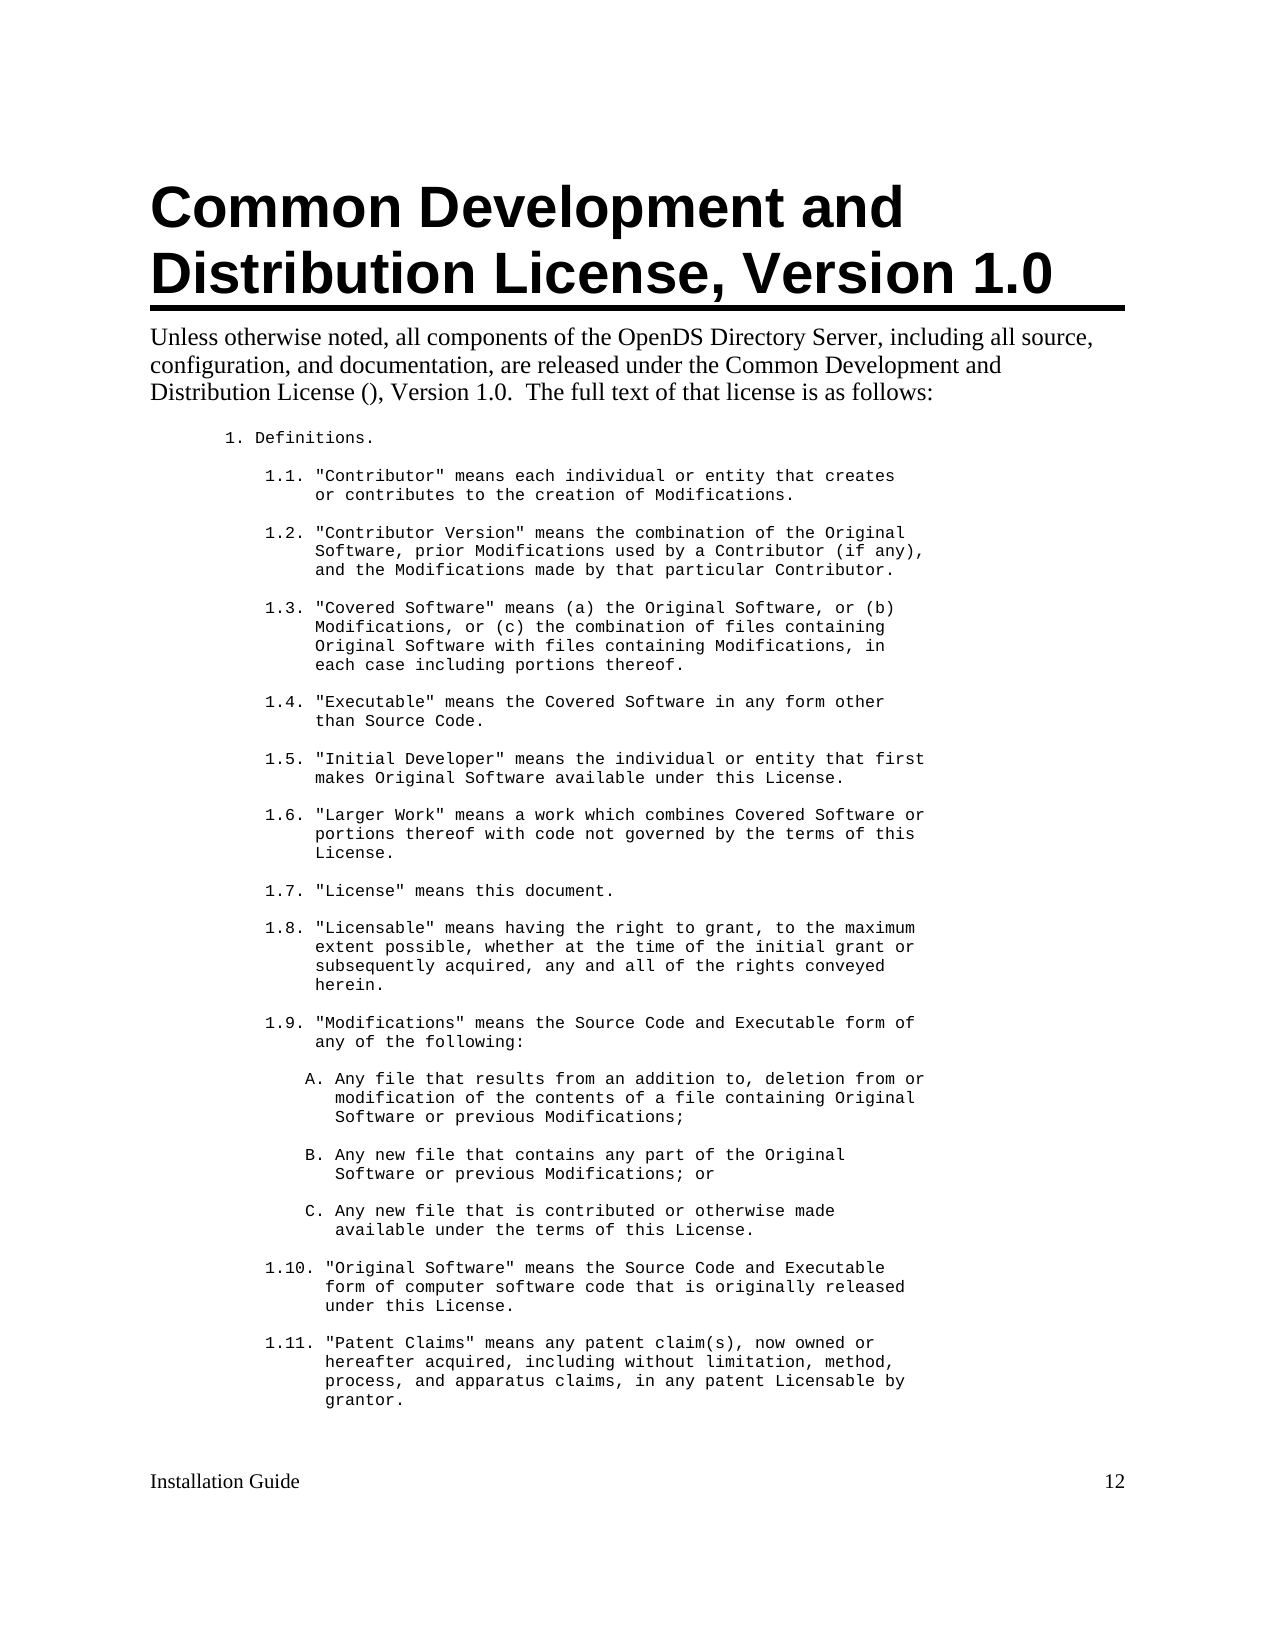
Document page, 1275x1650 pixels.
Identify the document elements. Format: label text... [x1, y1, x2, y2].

text each case including portions thereof. [225, 656, 1125, 675]
text 1.3. "Covered Software" means (a) the Original Software, or (b) [225, 599, 1125, 618]
text 1.1. "Contributor" means each individual or entity that creates [225, 468, 1125, 486]
text 1.11. "Patent Claims" means any patent claim(s), now owned or [225, 1335, 1125, 1354]
text than Source Code. [225, 713, 1125, 732]
text Software or previous Modifications; [225, 1109, 1125, 1127]
text or contributes to the creation of Modifications. [225, 486, 1125, 505]
text portions thereof with code not governed by the terms of this [225, 826, 1125, 845]
text A. Any file that results from an addition to, deletion from or [225, 1071, 1125, 1090]
subtitle Common Development and Distribution License, Version 1.0 [150, 175, 1125, 305]
text B. Any new file that contains any part of the Original [225, 1146, 1125, 1165]
text Original Software with files containing Modifications, in [225, 637, 1125, 656]
text available under the terms of this License. [225, 1222, 1125, 1241]
text 1.10. "Original Software" means the Source Code and Executable [225, 1259, 1125, 1278]
text hereafter acquired, including without limitation, method, [225, 1354, 1125, 1373]
text any of the following: [225, 1033, 1125, 1052]
text 1.2. "Contributor Version" means the combination of the Original [225, 524, 1125, 543]
text herein. [225, 977, 1125, 996]
text Software, prior Modifications used by a Contributor (if any), [225, 543, 1125, 562]
text 1.7. "License" means this document. [225, 882, 1125, 901]
text Modifications, or (c) the combination of files containing [225, 618, 1125, 637]
text 1.9. "Modifications" means the Source Code and Executable form of [225, 1014, 1125, 1033]
text subsequently acquired, any and all of the rights conveyed [225, 958, 1125, 977]
text Software or previous Modifications; or [225, 1165, 1125, 1184]
text and the Modifications made by that particular Contributor. [225, 562, 1125, 581]
text 1.6. "Larger Work" means a work which combines Covered Software or [225, 807, 1125, 826]
text extent possible, whether at the time of the initial grant or [225, 939, 1125, 958]
text form of computer software code that is originally released [225, 1278, 1125, 1297]
text C. Any new file that is contributed or otherwise made [225, 1203, 1125, 1222]
text 1.5. "Initial Developer" means the individual or entity that first [225, 750, 1125, 769]
text Unless otherwise noted, all components of the OpenDS Directory Server, including all source, configuration, and documentation, are released under the Common Development and Distribution License (), Version 1.0. The full text of that license is as follows: [150, 323, 1125, 406]
text 1. Definitions. [225, 430, 1125, 449]
text modification of the contents of a file containing Original [225, 1090, 1125, 1109]
text process, and apparatus claims, in any patent Licensable by [225, 1373, 1125, 1391]
text makes Original Software available under this License. [225, 769, 1125, 788]
text 1.4. "Executable" means the Covered Software in any form other [225, 694, 1125, 713]
text under this License. [225, 1297, 1125, 1316]
text 1.8. "Licensable" means having the right to grant, to the maximum [225, 920, 1125, 939]
text License. [225, 845, 1125, 863]
text grantor. [225, 1391, 1125, 1410]
